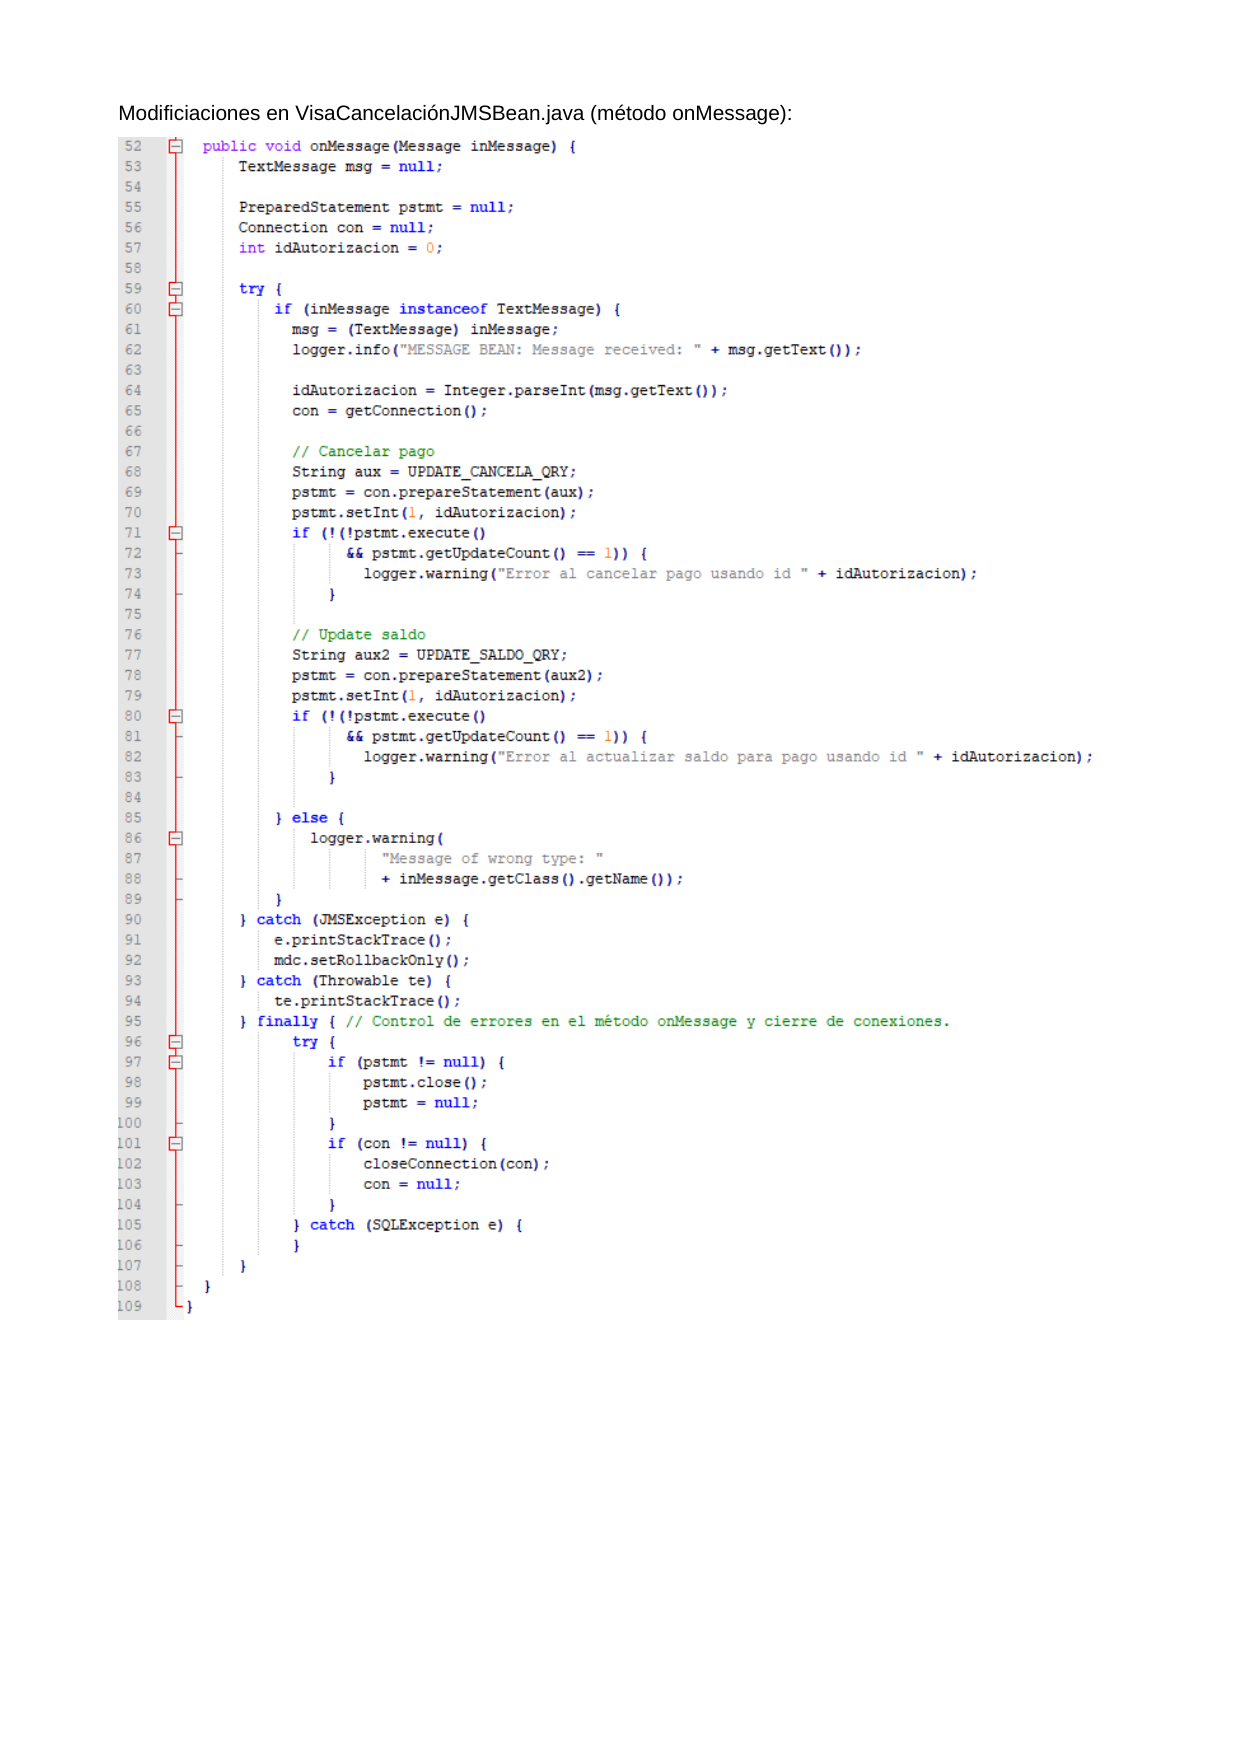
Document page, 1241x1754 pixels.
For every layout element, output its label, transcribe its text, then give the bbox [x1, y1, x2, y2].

subtitle Modificiaciones en VisaCancelaciónJMSBean.java (método onMessage): [118, 101, 1122, 125]
picture [118, 137, 1123, 1320]
